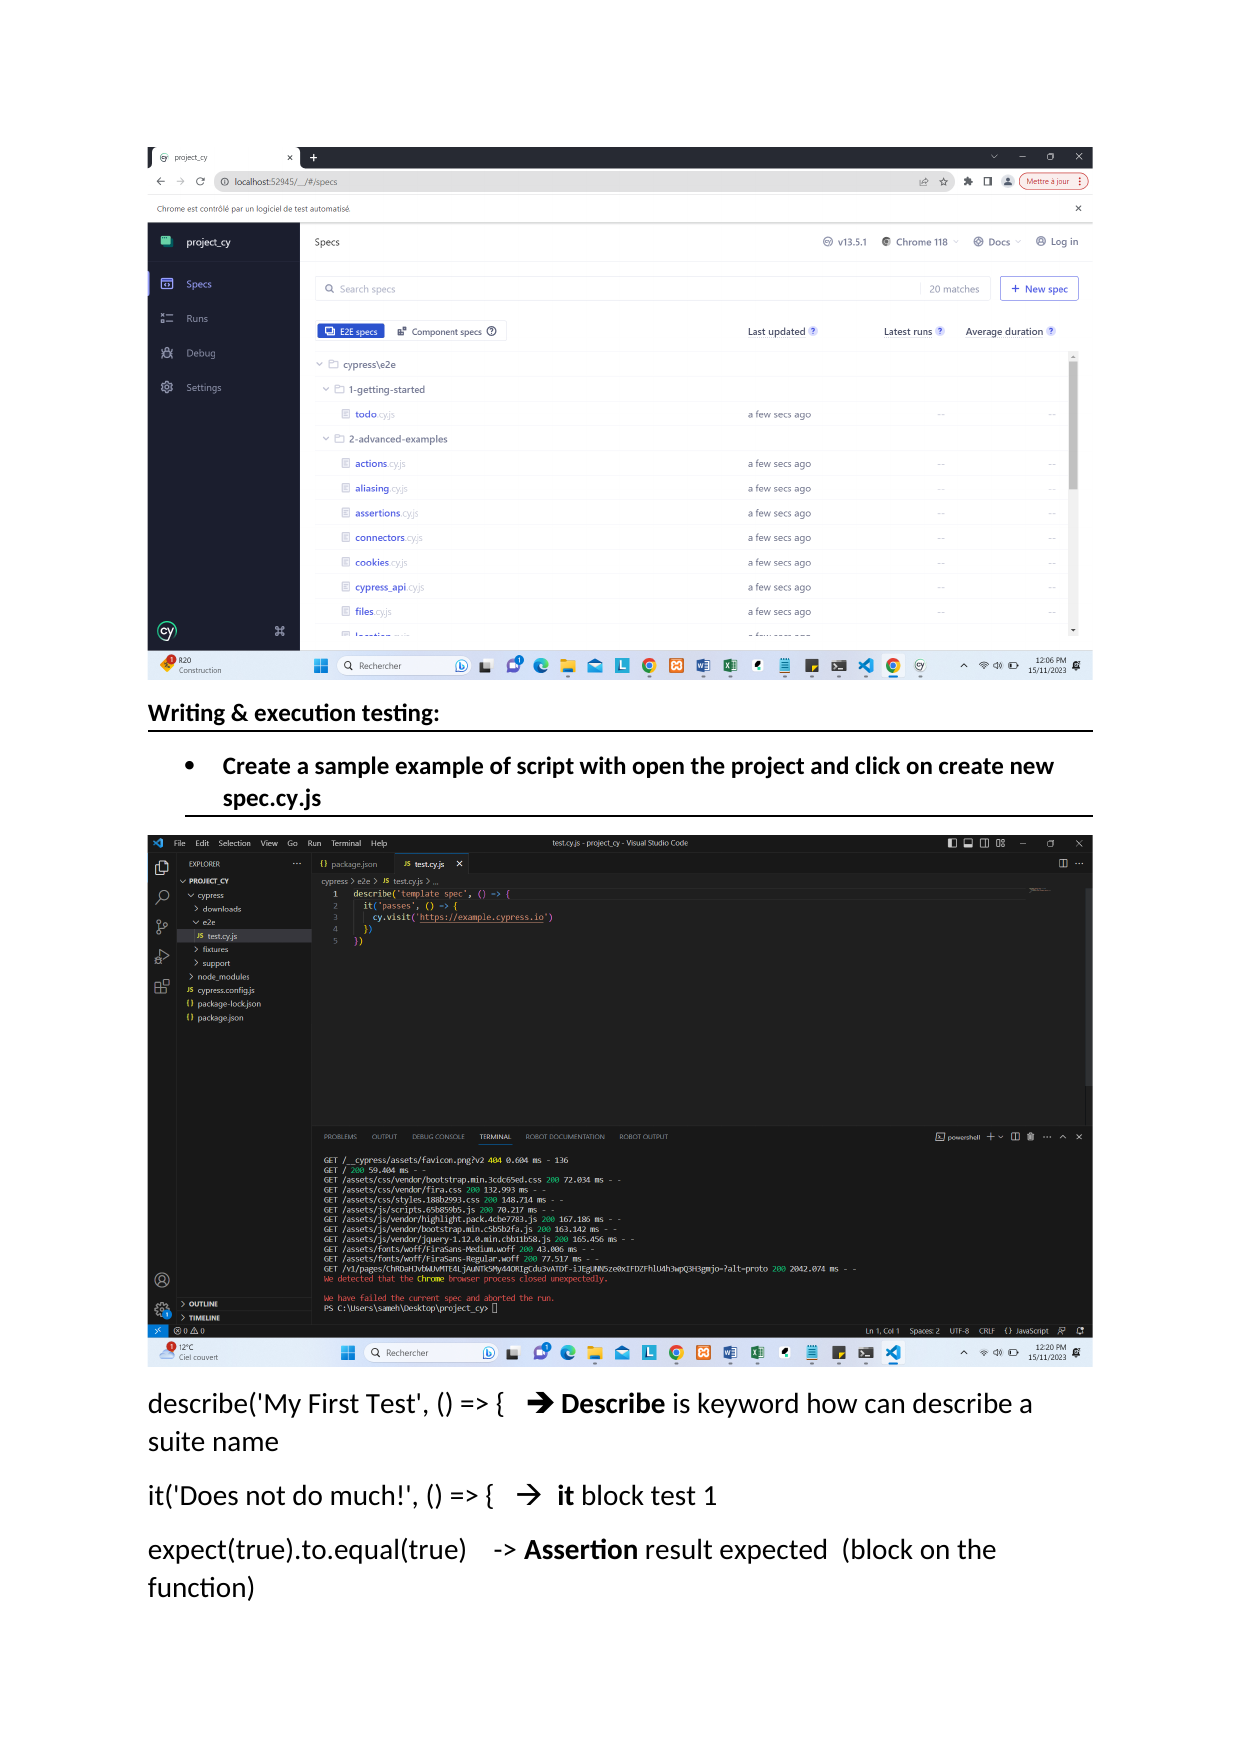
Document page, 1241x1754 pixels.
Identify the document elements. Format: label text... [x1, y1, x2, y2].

text expect(true).to.equal(true) -> Assertion result expected (block on the function) [148, 1531, 1093, 1605]
text describe('My First Test', () => {  Describe is keyword how can describe a suite name [148, 1385, 1093, 1458]
text it('Does not do much!', () => {  it block test 1 [148, 1477, 1093, 1513]
list Create a sample example of script with open the project and click on create new spec.cy.js [185, 750, 1093, 815]
text Writing & execution testing: [148, 697, 1093, 730]
